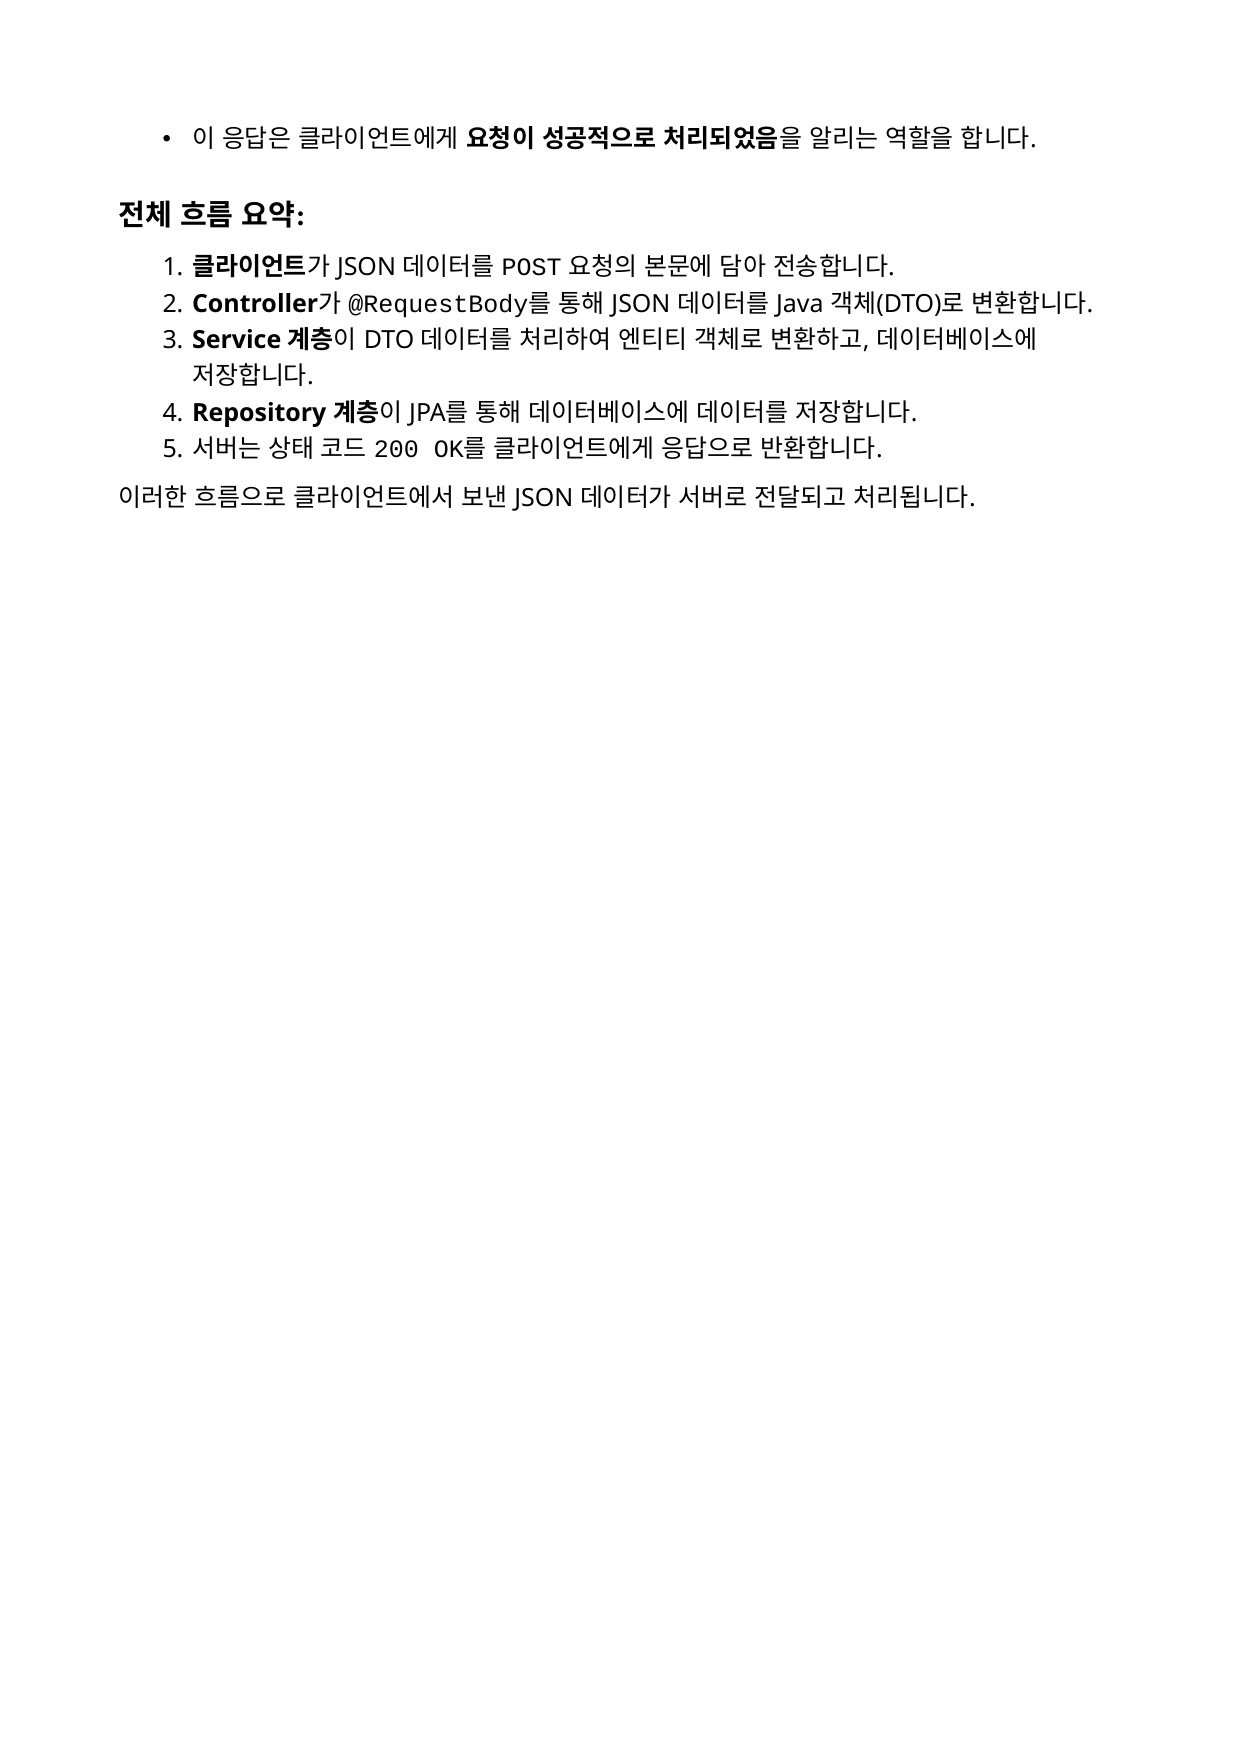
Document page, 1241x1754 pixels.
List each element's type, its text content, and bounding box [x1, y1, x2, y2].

list 서버는 상태 코드 200 OK를 클라이언트에게 응답으로 반환합니다. [162, 428, 1122, 465]
list 이 응답은 클라이언트에게 요청이 성공적으로 처리되었음을 알리는 역할을 합니다. [162, 118, 1122, 154]
list Controller가 @RequestBody를 통해 JSON 데이터를 Java 객체(DTO)로 변환합니다. [162, 283, 1122, 319]
text 이러한 흐름으로 클라이언트에서 보낸 JSON 데이터가 서버로 전달되고 처리됩니다. [118, 477, 1122, 513]
subtitle 전체 흐름 요약: [118, 192, 1122, 234]
list Repository 계층이 JPA를 통해 데이터베이스에 데이터를 저장합니다. [162, 392, 1122, 428]
list 클라이언트가 JSON 데이터를 POST 요청의 본문에 담아 전송합니다. [162, 247, 1122, 283]
list Service 계층이 DTO 데이터를 처리하여 엔티티 객체로 변환하고, 데이터베이스에 저장합니다. [162, 319, 1122, 392]
